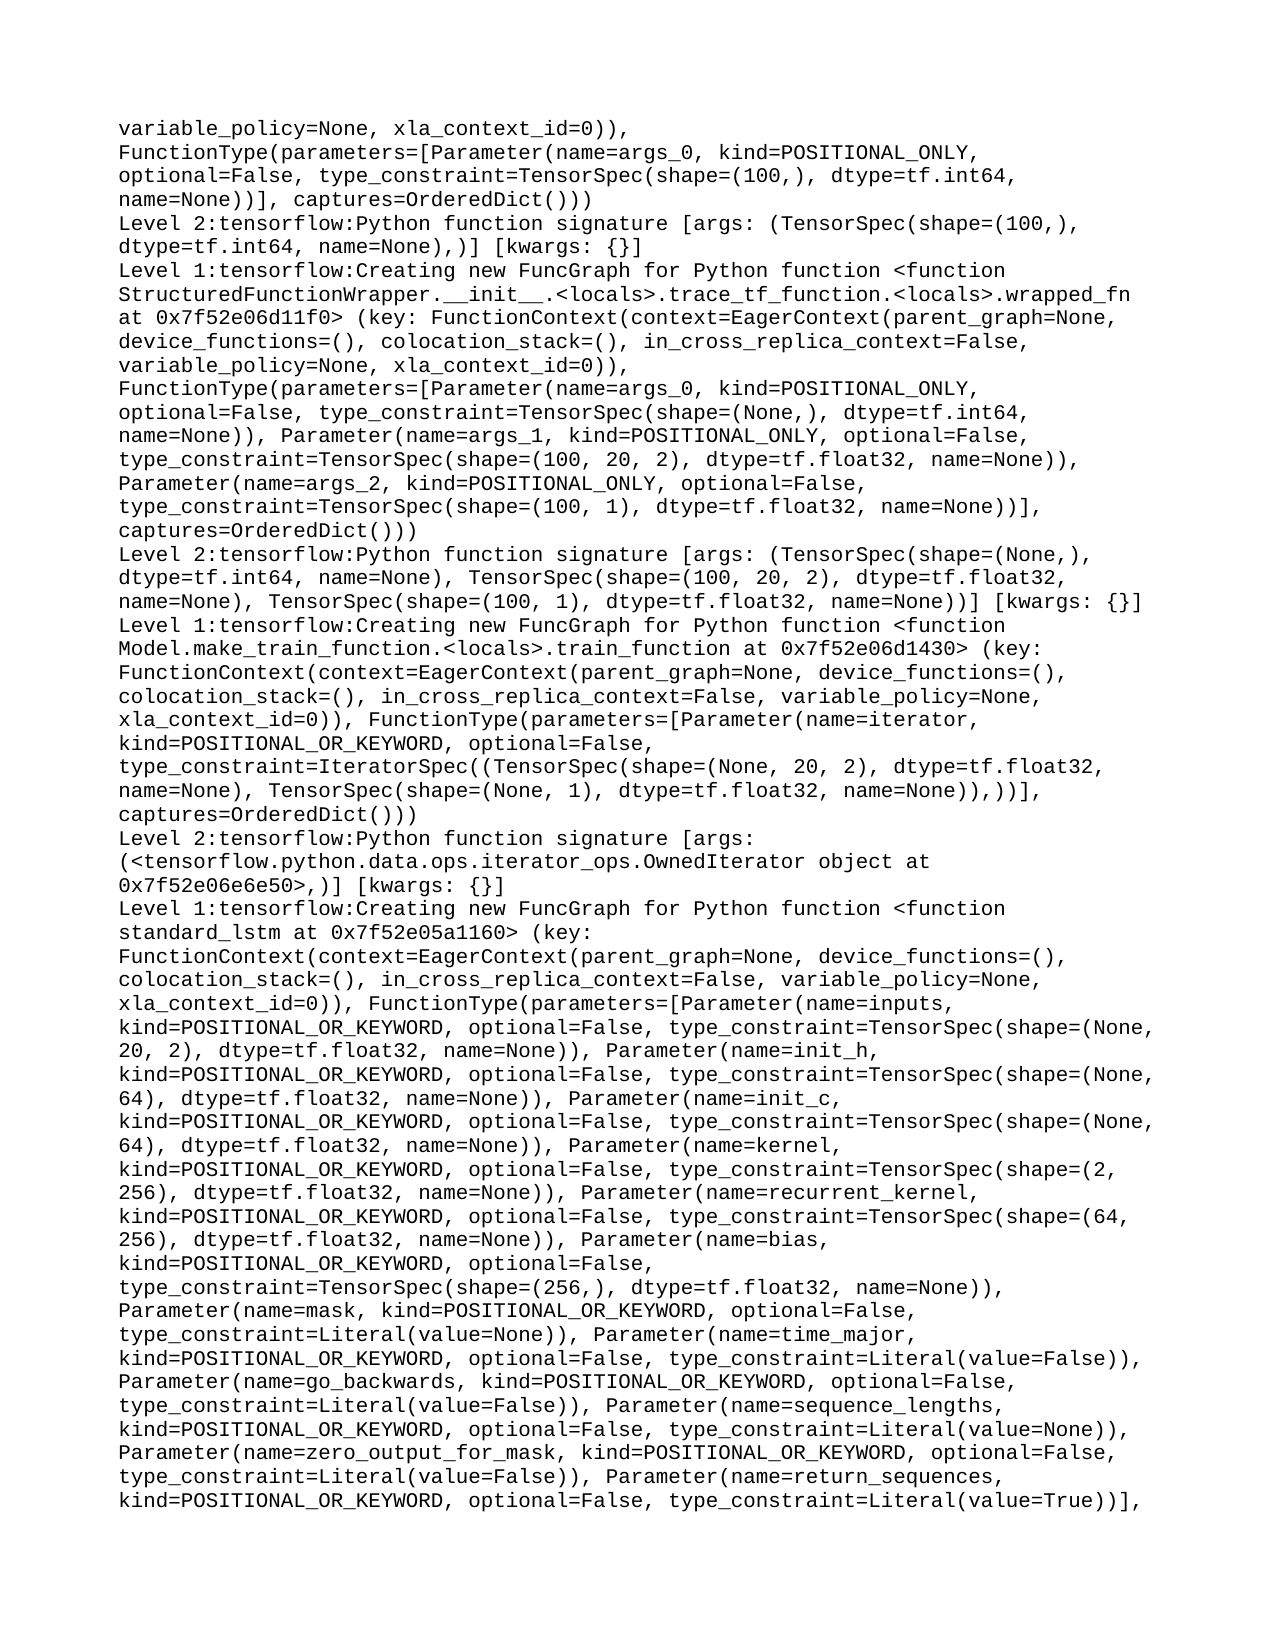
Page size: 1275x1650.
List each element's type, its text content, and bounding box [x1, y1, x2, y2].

text Level 1:tensorflow:Creating new FuncGraph for Python function <function StructuredFunctionWrapper.__init__.<locals>.trace_tf_function.<locals>.wrapped_fn at 0x7f52e06d11f0> (key: FunctionContext(context=EagerContext(parent_graph=None, device_functions=(), colocation_stack=(), in_cross_replica_context=False, variable_policy=None, xla_context_id=0)), FunctionType(parameters=[Parameter(name=args_0, kind=POSITIONAL_ONLY, optional=False, type_constraint=TensorSpec(shape=(None,), dtype=tf.int64, name=None)), Parameter(name=args_1, kind=POSITIONAL_ONLY, optional=False, type_constraint=TensorSpec(shape=(100, 20, 2), dtype=tf.float32, name=None)), Parameter(name=args_2, kind=POSITIONAL_ONLY, optional=False, type_constraint=TensorSpec(shape=(100, 1), dtype=tf.float32, name=None))], captures=OrderedDict())) [118, 260, 1157, 544]
text Level 1:tensorflow:Creating new FuncGraph for Python function <function Model.make_train_function.<locals>.train_function at 0x7f52e06d1430> (key: FunctionContext(context=EagerContext(parent_graph=None, device_functions=(), colocation_stack=(), in_cross_replica_context=False, variable_policy=None, xla_context_id=0)), FunctionType(parameters=[Parameter(name=iterator, kind=POSITIONAL_OR_KEYWORD, optional=False, type_constraint=IteratorSpec((TensorSpec(shape=(None, 20, 2), dtype=tf.float32, name=None), TensorSpec(shape=(None, 1), dtype=tf.float32, name=None)),))], captures=OrderedDict())) [118, 615, 1157, 827]
text Level 2:tensorflow:Python function signature [args: (TensorSpec(shape=(None,), dtype=tf.int64, name=None), TensorSpec(shape=(100, 20, 2), dtype=tf.float32, name=None), TensorSpec(shape=(100, 1), dtype=tf.float32, name=None))] [kwargs: {}] [118, 544, 1157, 615]
text Level 2:tensorflow:Python function signature [args: (TensorSpec(shape=(100,), dtype=tf.int64, name=None),)] [kwargs: {}] [118, 213, 1157, 260]
text variable_policy=None, xla_context_id=0)), FunctionType(parameters=[Parameter(name=args_0, kind=POSITIONAL_ONLY, optional=False, type_constraint=TensorSpec(shape=(100,), dtype=tf.int64, name=None))], captures=OrderedDict())) [118, 118, 1157, 213]
text Level 2:tensorflow:Python function signature [args: (<tensorflow.python.data.ops.iterator_ops.OwnedIterator object at 0x7f52e06e6e50>,)] [kwargs: {}] [118, 827, 1157, 898]
text Level 1:tensorflow:Creating new FuncGraph for Python function <function standard_lstm at 0x7f52e05a1160> (key: FunctionContext(context=EagerContext(parent_graph=None, device_functions=(), colocation_stack=(), in_cross_replica_context=False, variable_policy=None, xla_context_id=0)), FunctionType(parameters=[Parameter(name=inputs, kind=POSITIONAL_OR_KEYWORD, optional=False, type_constraint=TensorSpec(shape=(None, 20, 2), dtype=tf.float32, name=None)), Parameter(name=init_h, kind=POSITIONAL_OR_KEYWORD, optional=False, type_constraint=TensorSpec(shape=(None, 64), dtype=tf.float32, name=None)), Parameter(name=init_c, kind=POSITIONAL_OR_KEYWORD, optional=False, type_constraint=TensorSpec(shape=(None, 64), dtype=tf.float32, name=None)), Parameter(name=kernel, kind=POSITIONAL_OR_KEYWORD, optional=False, type_constraint=TensorSpec(shape=(2, 256), dtype=tf.float32, name=None)), Parameter(name=recurrent_kernel, kind=POSITIONAL_OR_KEYWORD, optional=False, type_constraint=TensorSpec(shape=(64, 256), dtype=tf.float32, name=None)), Parameter(name=bias, kind=POSITIONAL_OR_KEYWORD, optional=False, type_constraint=TensorSpec(shape=(256,), dtype=tf.float32, name=None)), Parameter(name=mask, kind=POSITIONAL_OR_KEYWORD, optional=False, type_constraint=Literal(value=None)), Parameter(name=time_major, kind=POSITIONAL_OR_KEYWORD, optional=False, type_constraint=Literal(value=False)), Parameter(name=go_backwards, kind=POSITIONAL_OR_KEYWORD, optional=False, type_constraint=Literal(value=False)), Parameter(name=sequence_lengths, kind=POSITIONAL_OR_KEYWORD, optional=False, type_constraint=Literal(value=None)), Parameter(name=zero_output_for_mask, kind=POSITIONAL_OR_KEYWORD, optional=False, type_constraint=Literal(value=False)), Parameter(name=return_sequences, kind=POSITIONAL_OR_KEYWORD, optional=False, type_constraint=Literal(value=True))], [118, 898, 1157, 1513]
